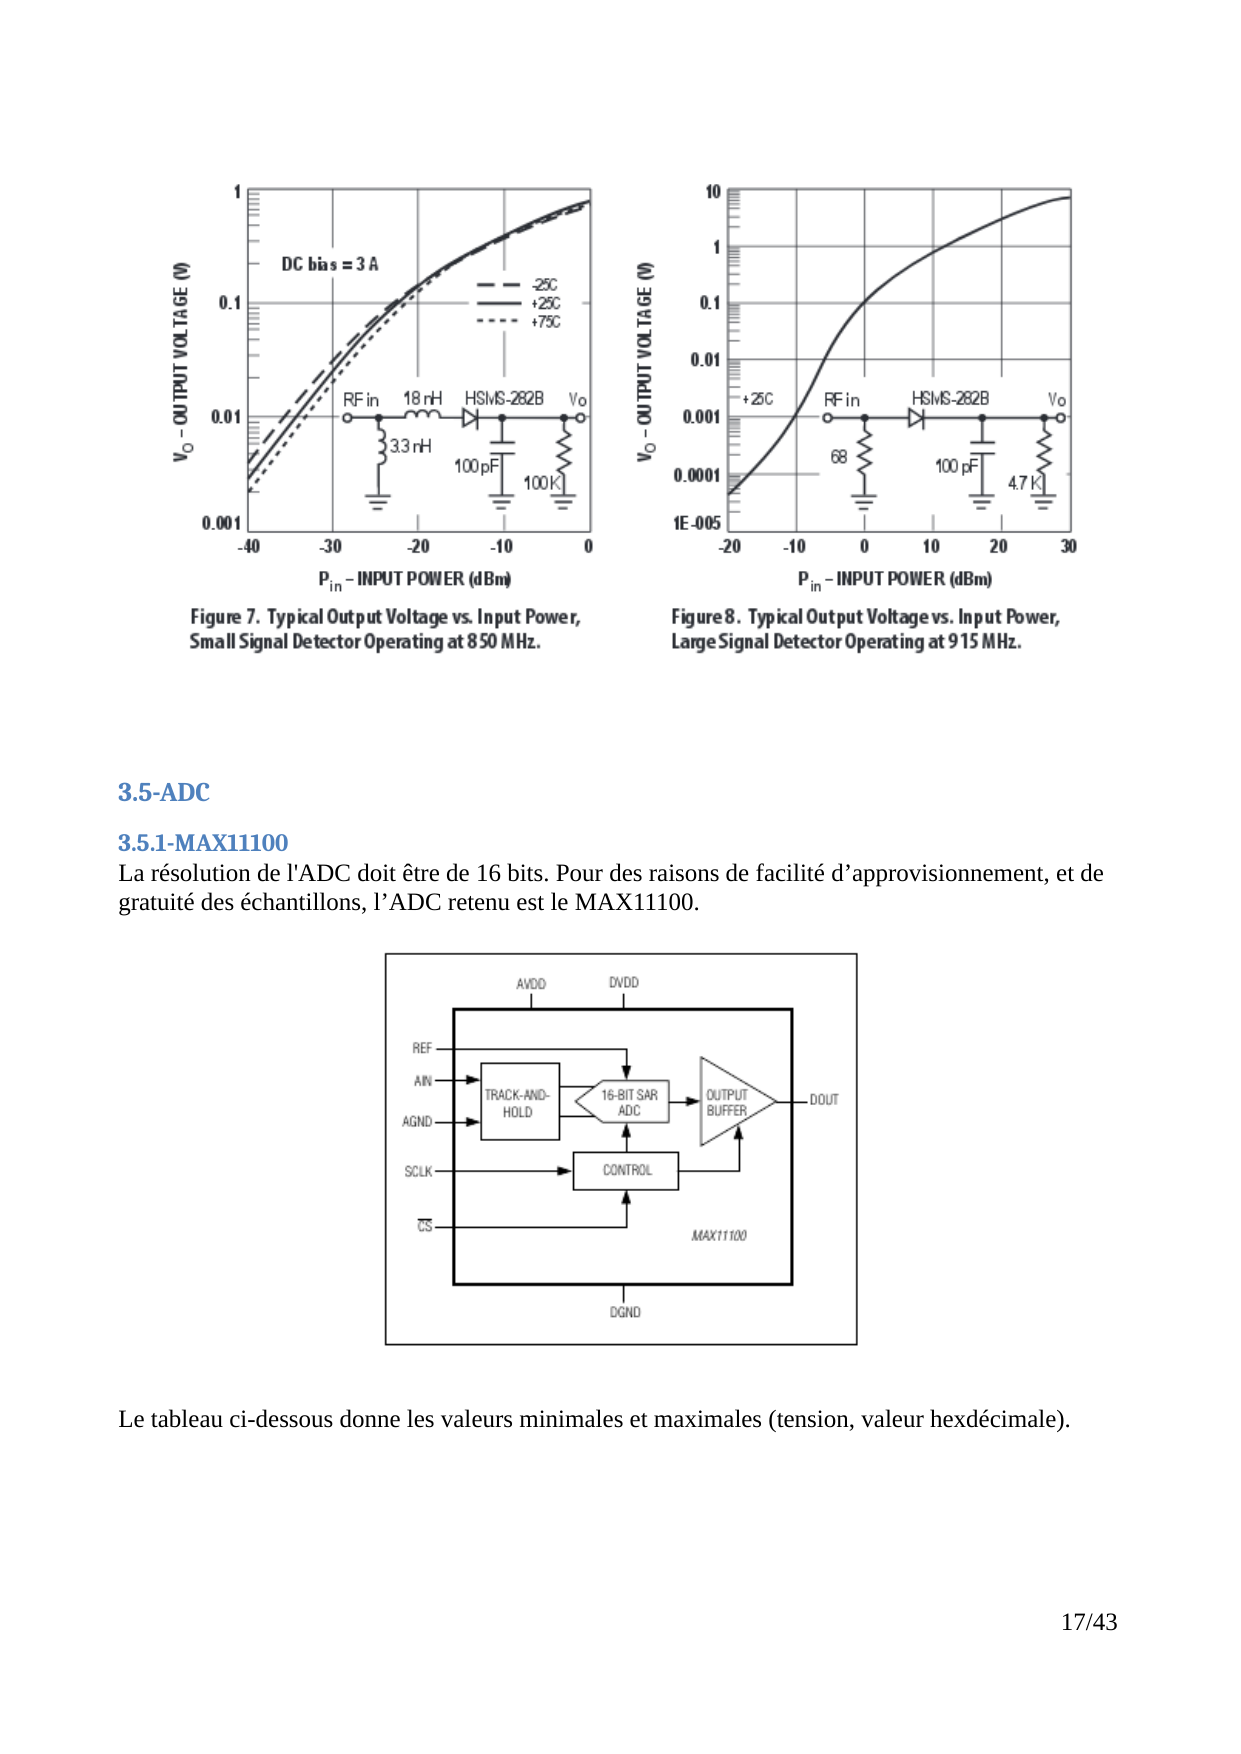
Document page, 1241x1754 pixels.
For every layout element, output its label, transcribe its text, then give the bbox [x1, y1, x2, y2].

text La résolution de l'ADC doit être de 16 bits. Pour des raisons de facilité d’approvisionnement, et de gratuité des échantillons, l’ADC retenu est le MAX11100. [118, 858, 1122, 915]
text Le tableau ci-dessous donne les valeurs minimales et maximales (tension, valeur hexdécimale). [118, 1404, 1122, 1433]
subtitle 3.5-ADC [118, 777, 1122, 808]
picture [368, 944, 872, 1366]
subtitle 3.5.1-MAX11100 [118, 829, 1122, 858]
picture [118, 146, 1123, 678]
